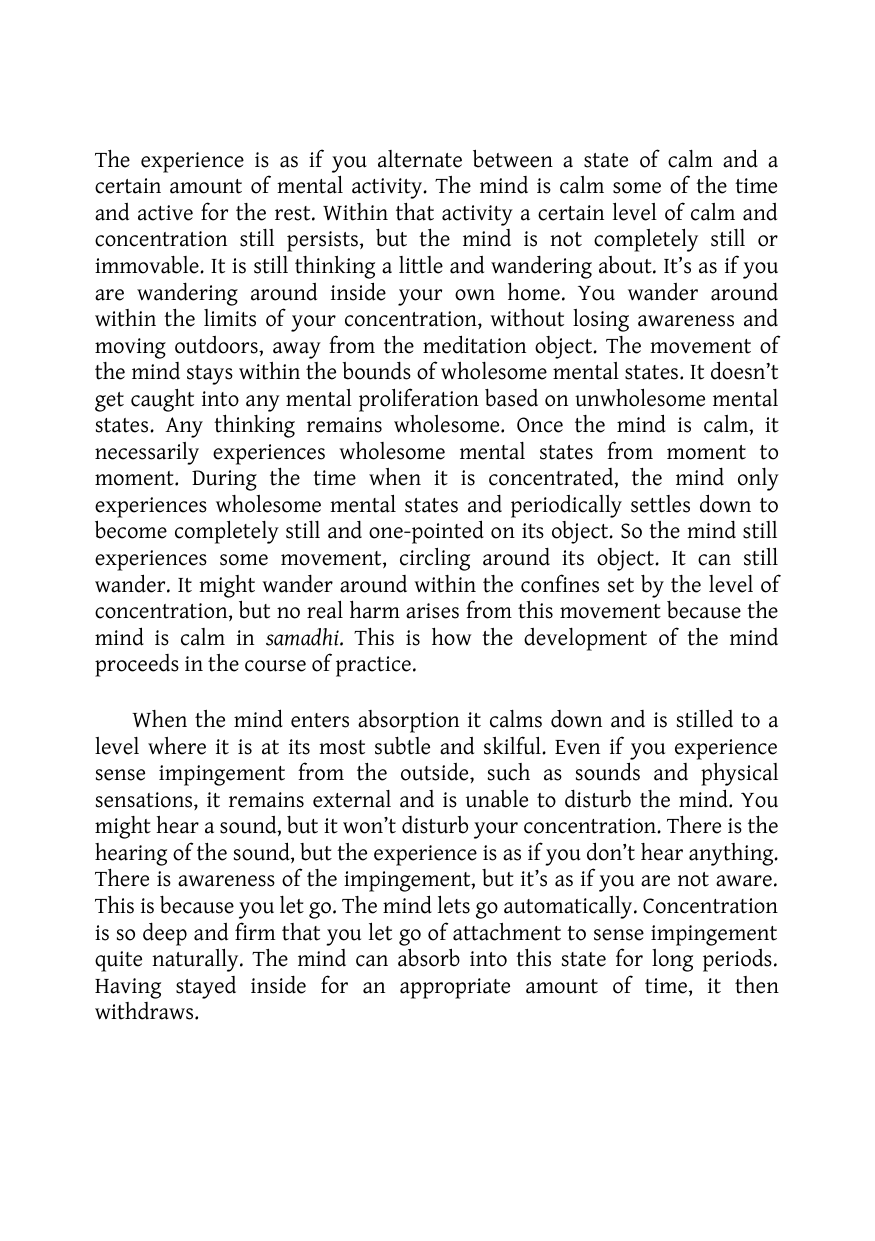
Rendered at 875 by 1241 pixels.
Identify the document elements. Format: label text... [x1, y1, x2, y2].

text The experience is as if you alternate between a state of calm and a certain amount of mental activity. The mind is calm some of the time and active for the rest. Within that activity a certain level of calm and concentration still persists, but the mind is not completely still or immovable. It is still thinking a little and wandering about. It’s as if you are wandering around inside your own home. You wander around within the limits of your concentration, without losing awareness and moving outdoors, away from the meditation object. The movement of the mind stays within the bounds of wholesome mental states. It doesn’t get caught into any mental proliferation based on unwholesome mental states. Any thinking remains wholesome. Once the mind is calm, it necessarily experiences wholesome mental states from moment to moment. During the time when it is concentrated, the mind only experiences wholesome mental states and periodically settles down to become completely still and one-pointed on its object. So the mind still experiences some movement, circling around its object. It can still wander. It might wander around within the confines set by the level of concentration, but no real harm arises from this movement because the mind is calm in samadhi. This is how the development of the mind proceeds in the course of practice. [94, 147, 779, 678]
text When the mind enters absorption it calms down and is stilled to a level where it is at its most subtle and skilful. Even if you experience sense impingement from the outside, such as sounds and physical sensations, it remains external and is unable to disturb the mind. You might hear a sound, but it won’t disturb your concentration. There is the hearing of the sound, but the experience is as if you don’t hear anything. There is awareness of the impingement, but it’s as if you are not aware. This is because you let go. The mind lets go automatically. Concentration is so deep and firm that you let go of attachment to sense impingement quite naturally. The mind can absorb into this state for long periods. Having stayed inside for an appropriate amount of time, it then withdraws. [94, 707, 779, 1026]
